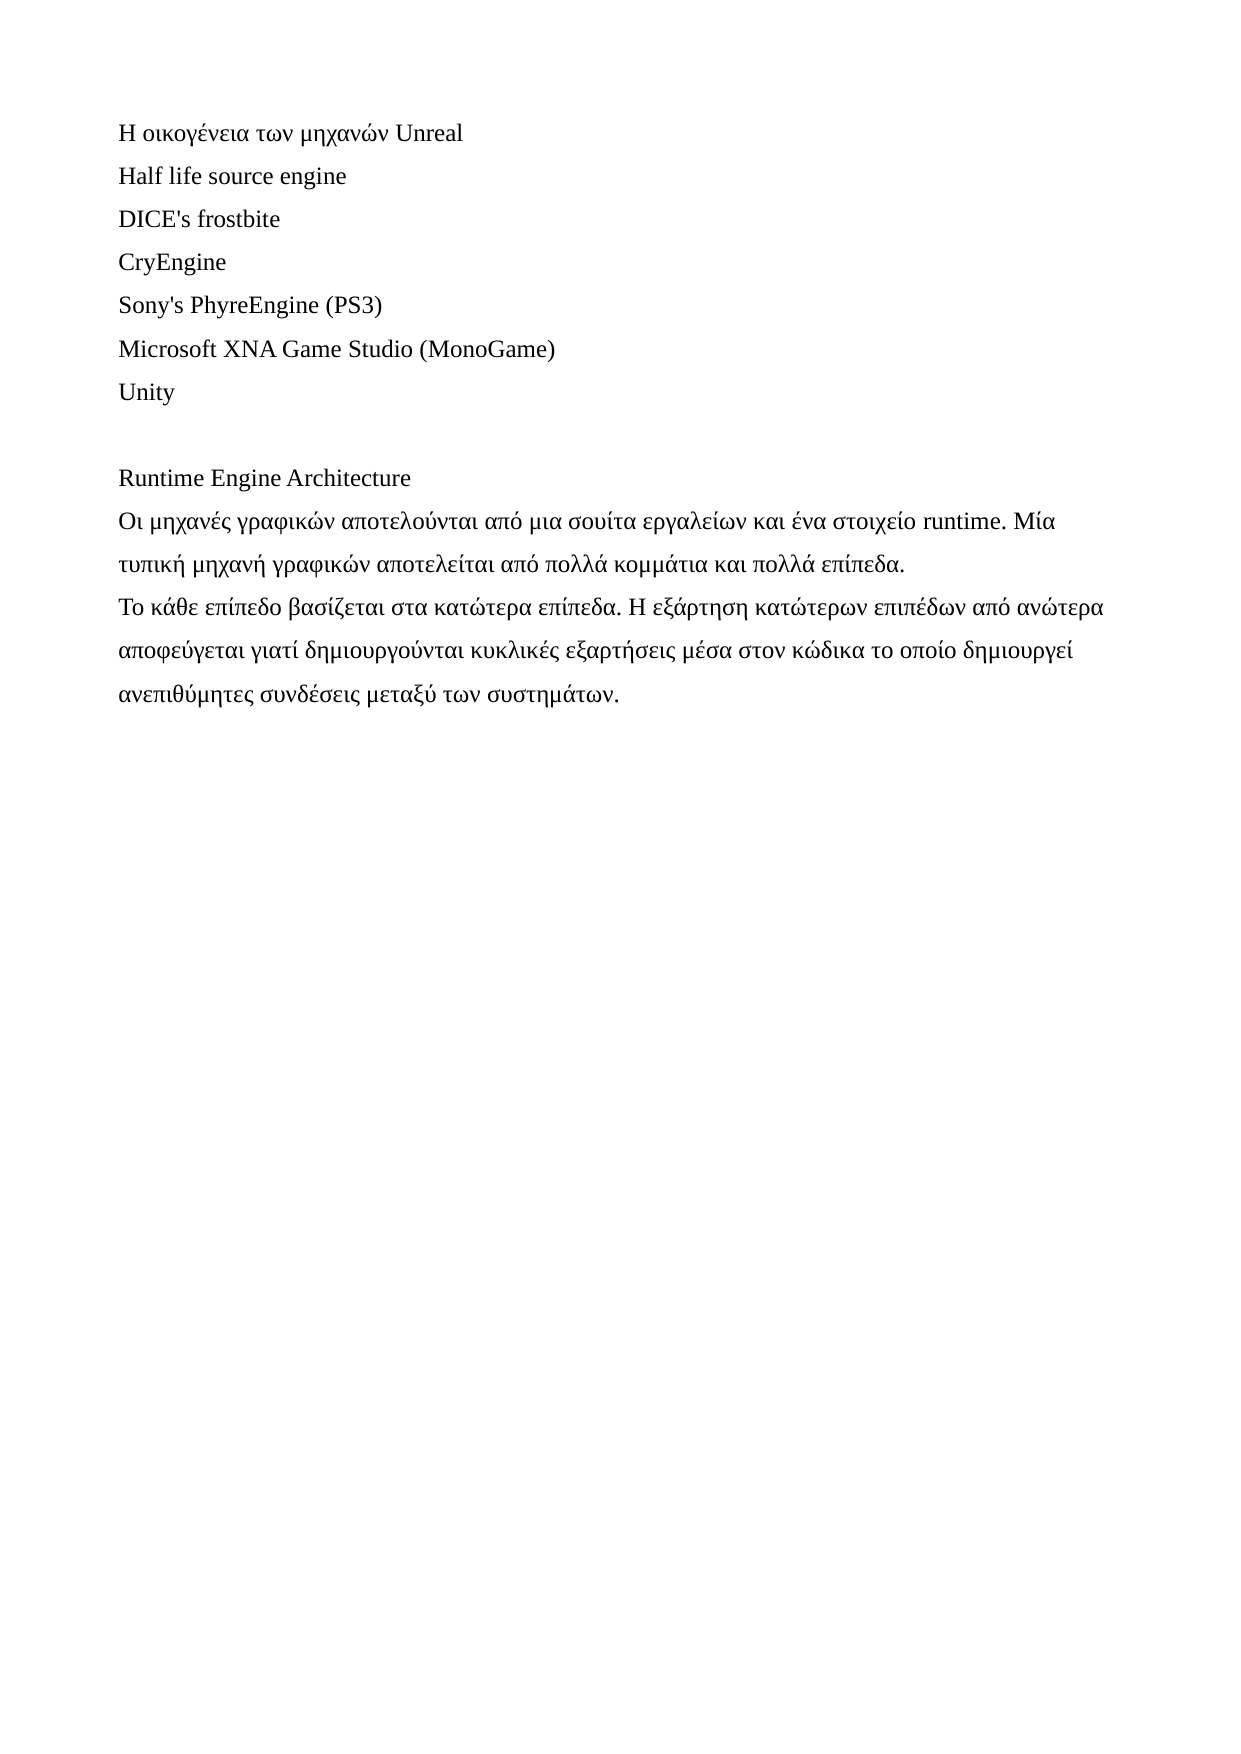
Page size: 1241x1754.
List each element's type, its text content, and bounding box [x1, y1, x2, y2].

text Unity [118, 377, 1122, 406]
text Οι μηχανές γραφικών αποτελούνται από μια σουίτα εργαλείων και ένα στοιχείο runtime. Μία τυπική μηχανή γραφικών αποτελείται από πολλά κομμάτια και πολλά επίπεδα. [118, 506, 1122, 578]
text Sony's PhyreEngine (PS3) [118, 291, 1122, 319]
text Runtime Engine Architecture [118, 463, 1122, 492]
text H οικογένεια των μηχανών Unreal [118, 118, 1122, 147]
text Half life source engine [118, 161, 1122, 190]
text Microsoft XNA Game Studio (MonoGame) [118, 334, 1122, 362]
text DICE's frostbite [118, 204, 1122, 233]
text Το κάθε επίπεδο βασίζεται στα κατώτερα επίπεδα. Η εξάρτηση κατώτερων επιπέδων από ανώτερα αποφεύγεται γιατί δημιουργούνται κυκλικές εξαρτήσεις μέσα στον κώδικα το οποίο δημιουργεί ανεπιθύμητες συνδέσεις μεταξύ των συστημάτων. [118, 592, 1122, 707]
text CryEngine [118, 247, 1122, 276]
